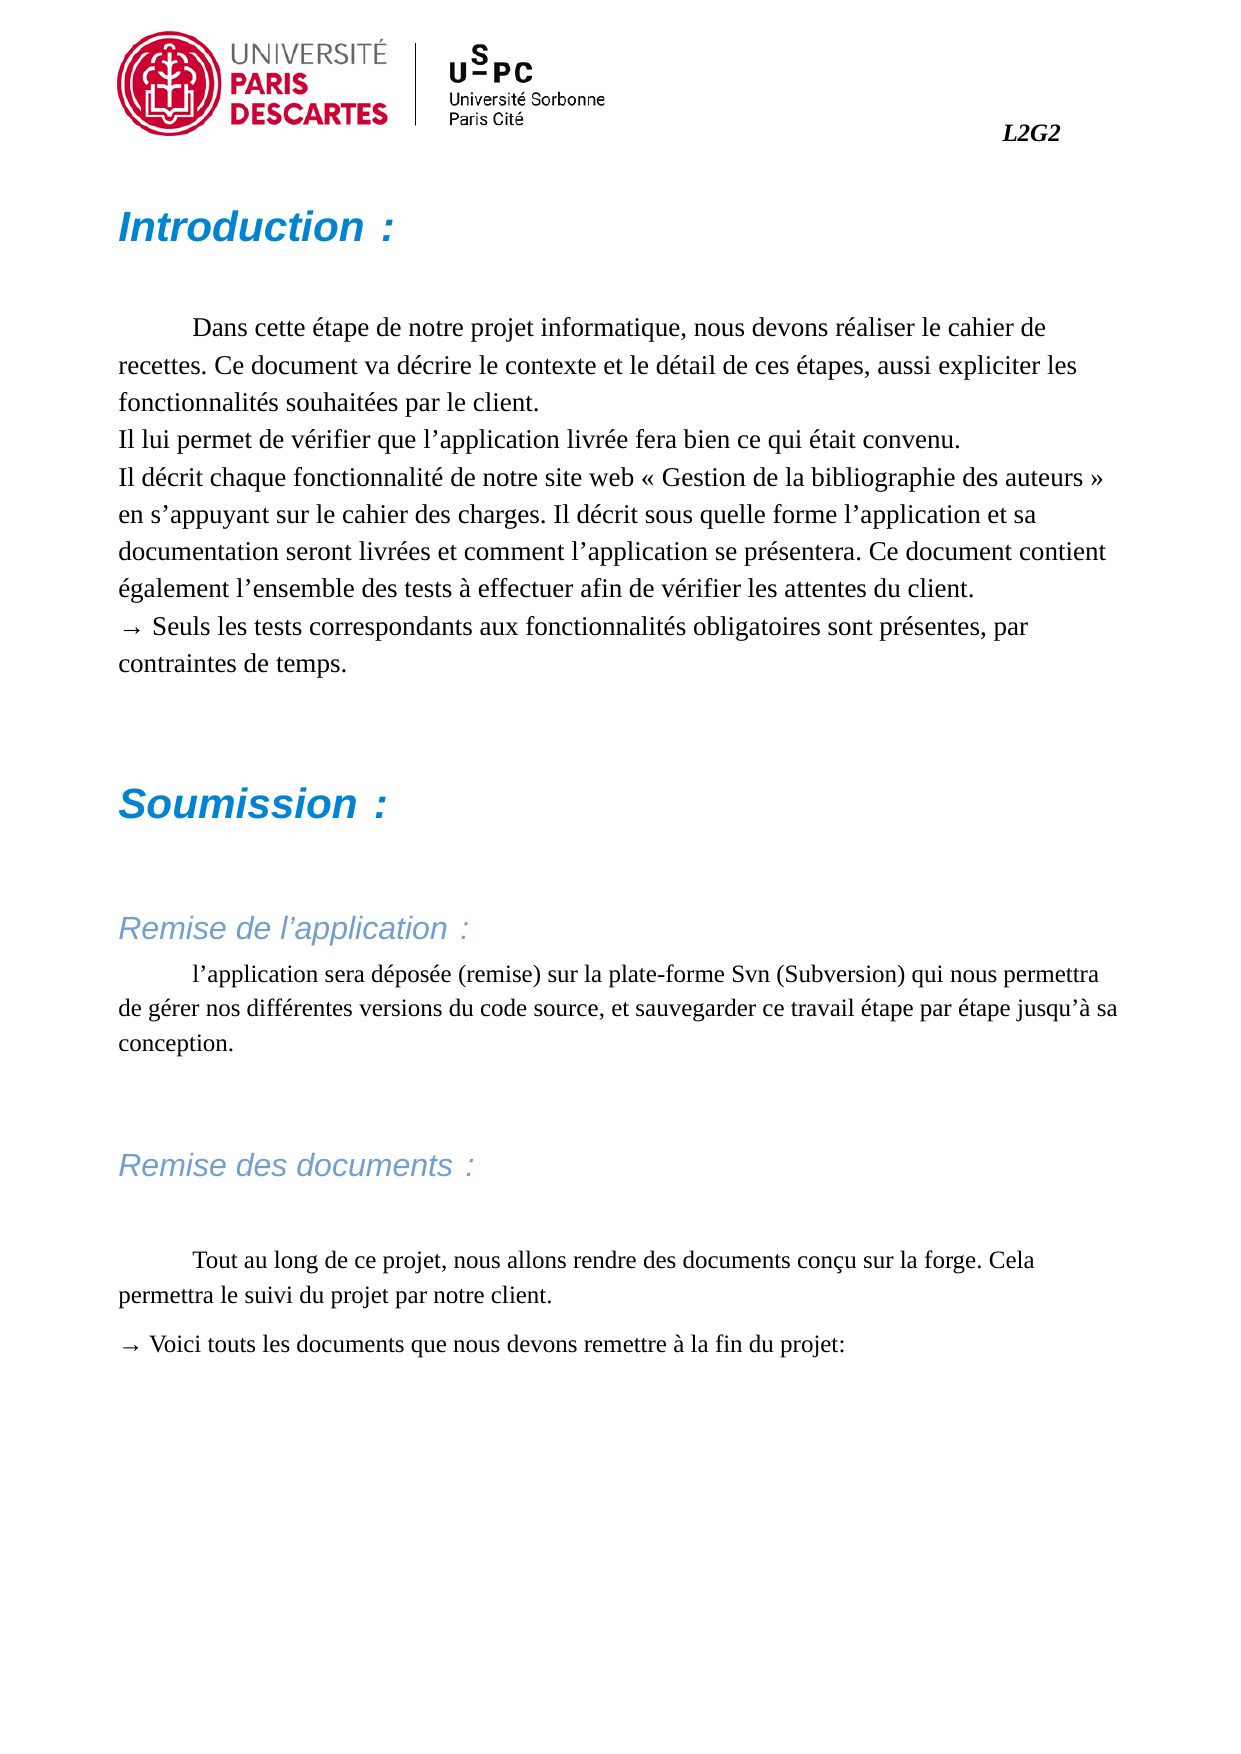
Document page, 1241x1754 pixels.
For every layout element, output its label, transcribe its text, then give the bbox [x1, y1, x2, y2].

text Dans cette étape de notre projet informatique, nous devons réaliser le cahier de recettes. Ce document va décrire le contexte et le détail de ces étapes, aussi expliciter les fonctionnalités souhaitées par le client. [118, 312, 1122, 417]
text Tout au long de ce projet, nous allons rendre des documents conçu sur la forge. Cela permettra le suivi du projet par notre client. [118, 1245, 1122, 1308]
picture [109, 0, 612, 162]
subtitle Soumission : [118, 778, 1122, 827]
subtitle Remise des documents : [118, 1147, 1122, 1184]
text → Voici touts les documents que nous devons remettre à la fin du projet: [118, 1329, 1122, 1357]
subtitle Remise de l’application : [118, 909, 1122, 946]
subtitle Introduction : [118, 201, 1122, 250]
text Il lui permet de vérifier que l’application livrée fera bien ce qui était convenu. [118, 423, 1122, 454]
text Il décrit chaque fonctionnalité de notre site web « Gestion de la bibliographie des auteurs » en s’appuyant sur le cahier des charges. Il décrit sous quelle forme l’application et sa documentation seront livrées et comment l’application se présentera. Ce document contient également l’ensemble des tests à effectuer afin de vérifier les attentes du client. [118, 461, 1122, 604]
text l’application sera déposée (remise) sur la plate-forme Svn (Subversion) qui nous permettra de gérer nos différentes versions du code source, et sauvegarder ce travail étape par étape jusqu’à sa conception. [118, 959, 1122, 1057]
text → Seuls les tests correspondants aux fonctionnalités obligatoires sont présentes, par contraintes de temps. [118, 610, 1122, 678]
